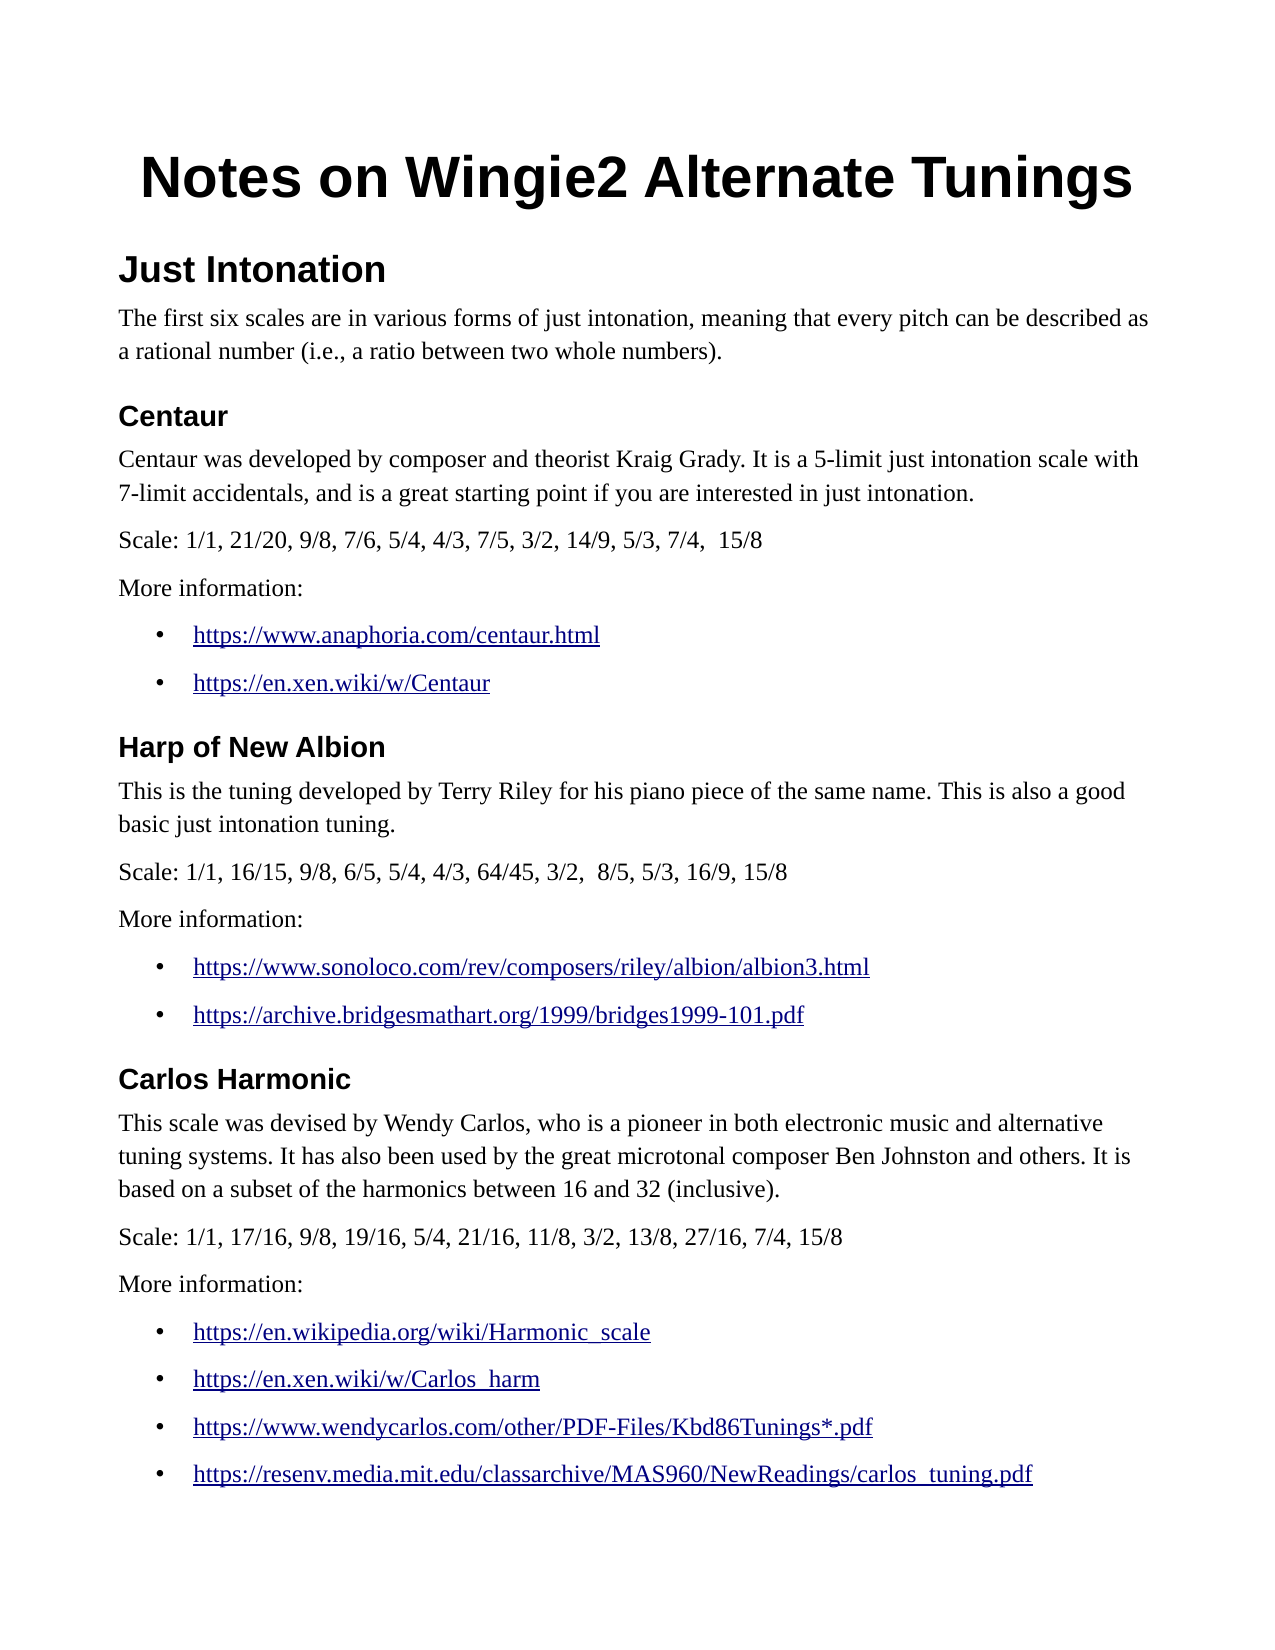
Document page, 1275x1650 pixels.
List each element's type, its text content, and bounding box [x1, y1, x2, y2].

text Scale: 1/1, 21/20, 9/8, 7/6, 5/4, 4/3, 7/5, 3/2, 14/9, 5/3, 7/4, 15/8 [118, 525, 1157, 554]
title Notes on Wingie2 Alternate Tunings [118, 143, 1157, 210]
text This scale was devised by Wendy Carlos, who is a pioneer in both electronic music and alternative tuning systems. It has also been used by the great microtonal composer Ben Johnston and others. It is based on a subset of the harmonics between 16 and 32 (inclusive). [118, 1108, 1157, 1203]
text Scale: 1/1, 17/16, 9/8, 19/16, 5/4, 21/16, 11/8, 3/2, 13/8, 27/16, 7/4, 15/8 [118, 1222, 1157, 1250]
list https://archive.bridgesmathart.org/1999/bridges1999-101.pdf [156, 1000, 1157, 1028]
list https://en.xen.wiki/w/Centaur [156, 668, 1157, 697]
list https://www.anaphoria.com/centaur.html [156, 620, 1157, 649]
subtitle Just Intonation [118, 248, 1157, 291]
list https://www.sonoloco.com/rev/composers/riley/albion/albion3.html [156, 952, 1157, 981]
text Centaur was developed by composer and theorist Kraig Grady. It is a 5-limit just intonation scale with 7-limit accidentals, and is a great starting point if you are interested in just intonation. [118, 444, 1157, 506]
list https://resenv.media.mit.edu/classarchive/MAS960/NewReadings/carlos_tuning.pdf [156, 1459, 1157, 1488]
subtitle Harp of New Albion [118, 730, 1157, 764]
text Scale: 1/1, 16/15, 9/8, 6/5, 5/4, 4/3, 64/45, 3/2, 8/5, 5/3, 16/9, 15/8 [118, 857, 1157, 886]
list https://www.wendycarlos.com/other/PDF-Files/Kbd86Tunings*.pdf [156, 1412, 1157, 1441]
text More information: [118, 573, 1157, 602]
text The first six scales are in various forms of just intonation, meaning that every pitch can be described as a rational number (i.e., a ratio between two whole numbers). [118, 303, 1157, 365]
subtitle Carlos Harmonic [118, 1062, 1157, 1095]
list https://en.xen.wiki/w/Carlos_harm [156, 1364, 1157, 1393]
text This is the tuning developed by Terry Riley for his piano piece of the same name. This is also a good basic just intonation tuning. [118, 776, 1157, 838]
subtitle Centaur [118, 398, 1157, 432]
text More information: [118, 1269, 1157, 1298]
list https://en.wikipedia.org/wiki/Harmonic_scale [156, 1317, 1157, 1346]
text More information: [118, 904, 1157, 933]
